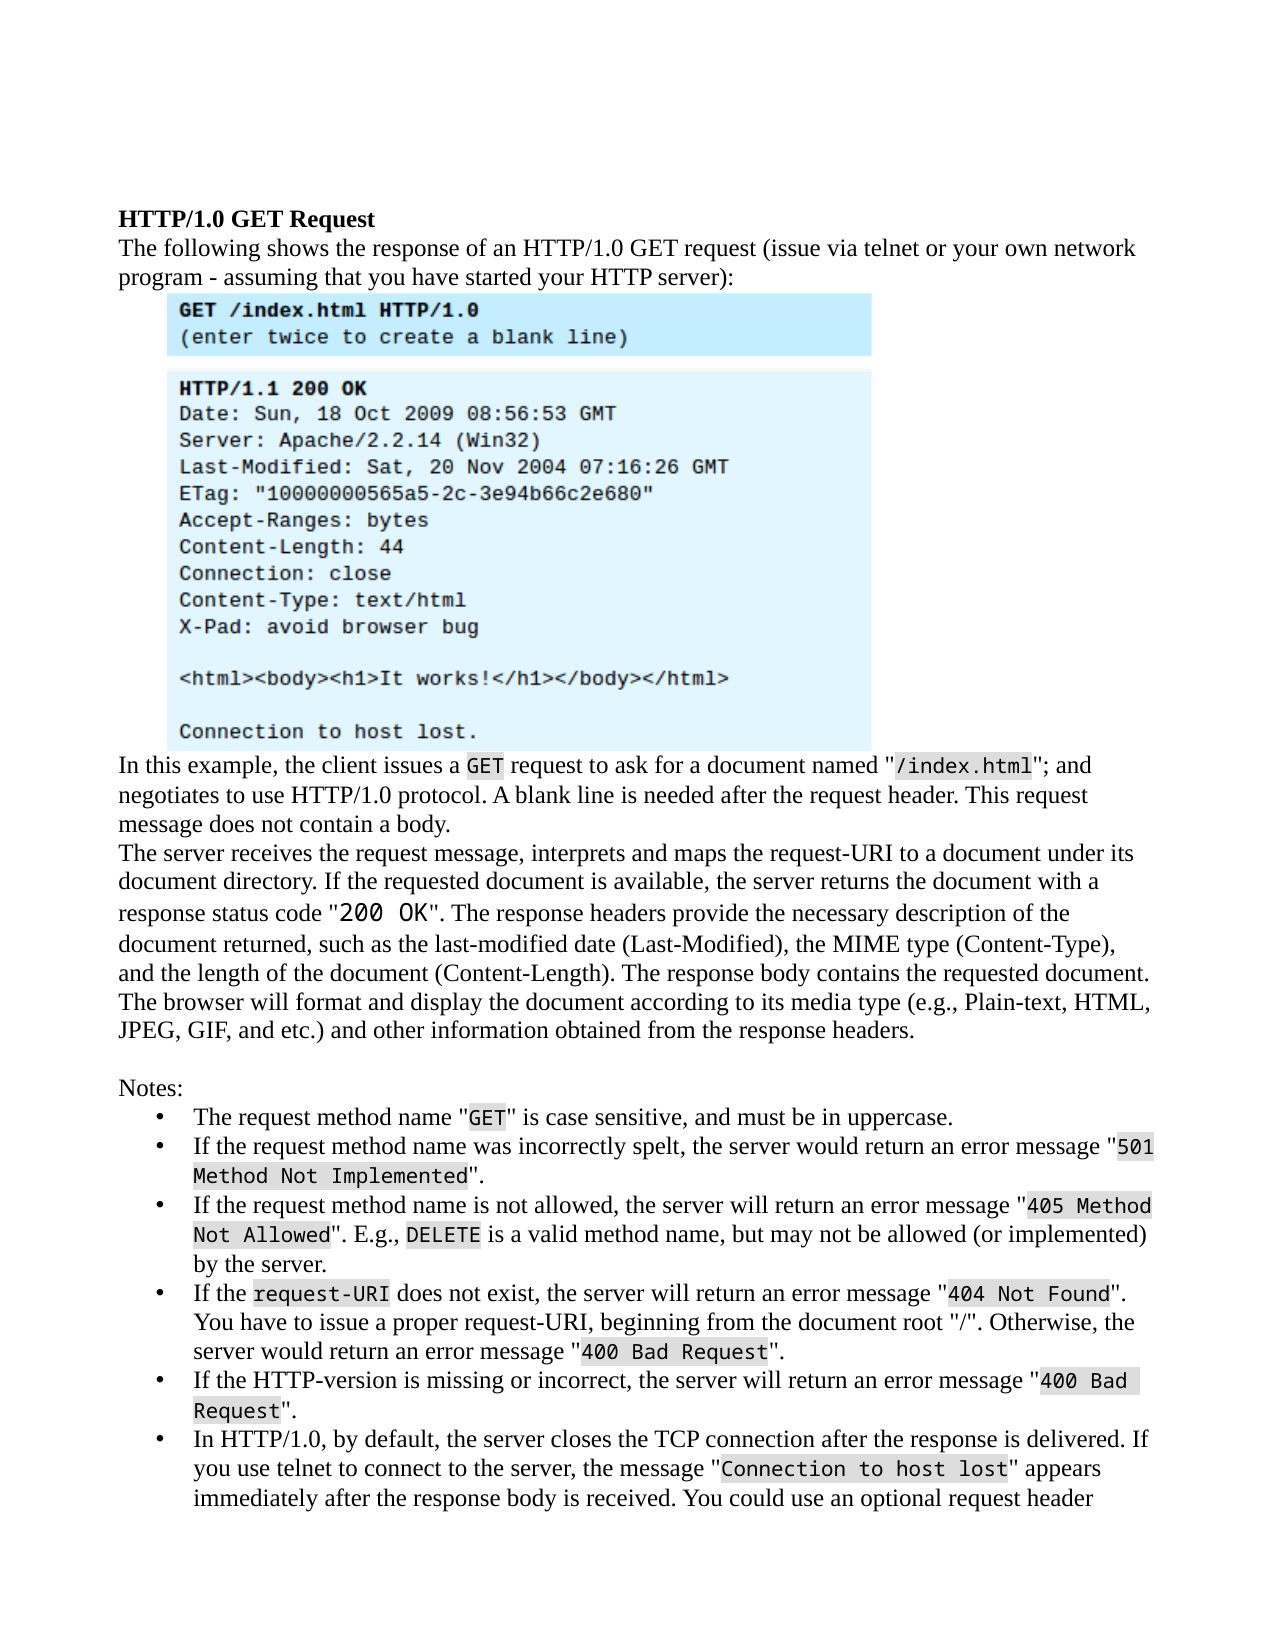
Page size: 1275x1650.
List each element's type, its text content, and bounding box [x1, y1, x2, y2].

text The server receives the request message, interprets and maps the request-URI to a document under its document directory. If the requested document is available, the server returns the document with a response status code "200 OK". The response headers provide the necessary description of the document returned, such as the last-modified date (Last-Modified), the MIME type (Content-Type), and the length of the document (Content-Length). The response body contains the requested document. The browser will format and display the document according to its media type (e.g., Plain-text, HTML, JPEG, GIF, and etc.) and other information obtained from the response headers. [118, 838, 1157, 1044]
text HTTP/1.0 GET Request [118, 204, 1157, 233]
list In HTTP/1.0, by default, the server closes the TCP connection after the response is delivered. If you use telnet to connect to the server, the message "Connection to host lost" appears immediately after the response body is received. You could use an optional request header [156, 1424, 1157, 1511]
picture [167, 292, 872, 751]
text In this example, the client issues a GET request to ask for a document named "/index.html"; and negotiates to use HTTP/1.0 protocol. A blank line is needed after the request header. This request message does not contain a body. [118, 751, 1157, 838]
list If the request method name was incorrectly spelt, the server would return an error message "501 Method Not Implemented". [156, 1131, 1157, 1190]
list If the request-URI does not exist, the server will return an error message "404 Not Found". You have to issue a proper request-URI, beginning from the document root "/". Otherwise, the server would return an error message "400 Bad Request". [156, 1278, 1157, 1366]
text Notes: [118, 1073, 1157, 1102]
text The following shows the response of an HTTP/1.0 GET request (issue via telnet or your own network program - assuming that you have started your HTTP server): [118, 233, 1157, 291]
list If the HTTP-version is missing or incorrect, the server will return an error message "400 Bad Request". [156, 1366, 1157, 1424]
list The request method name "GET" is case sensitive, and must be in uppercase. [156, 1102, 1157, 1131]
list If the request method name is not allowed, the server will return an error message "405 Method Not Allowed". E.g., DELETE is a valid method name, but may not be allowed (or implemented) by the server. [156, 1190, 1157, 1278]
